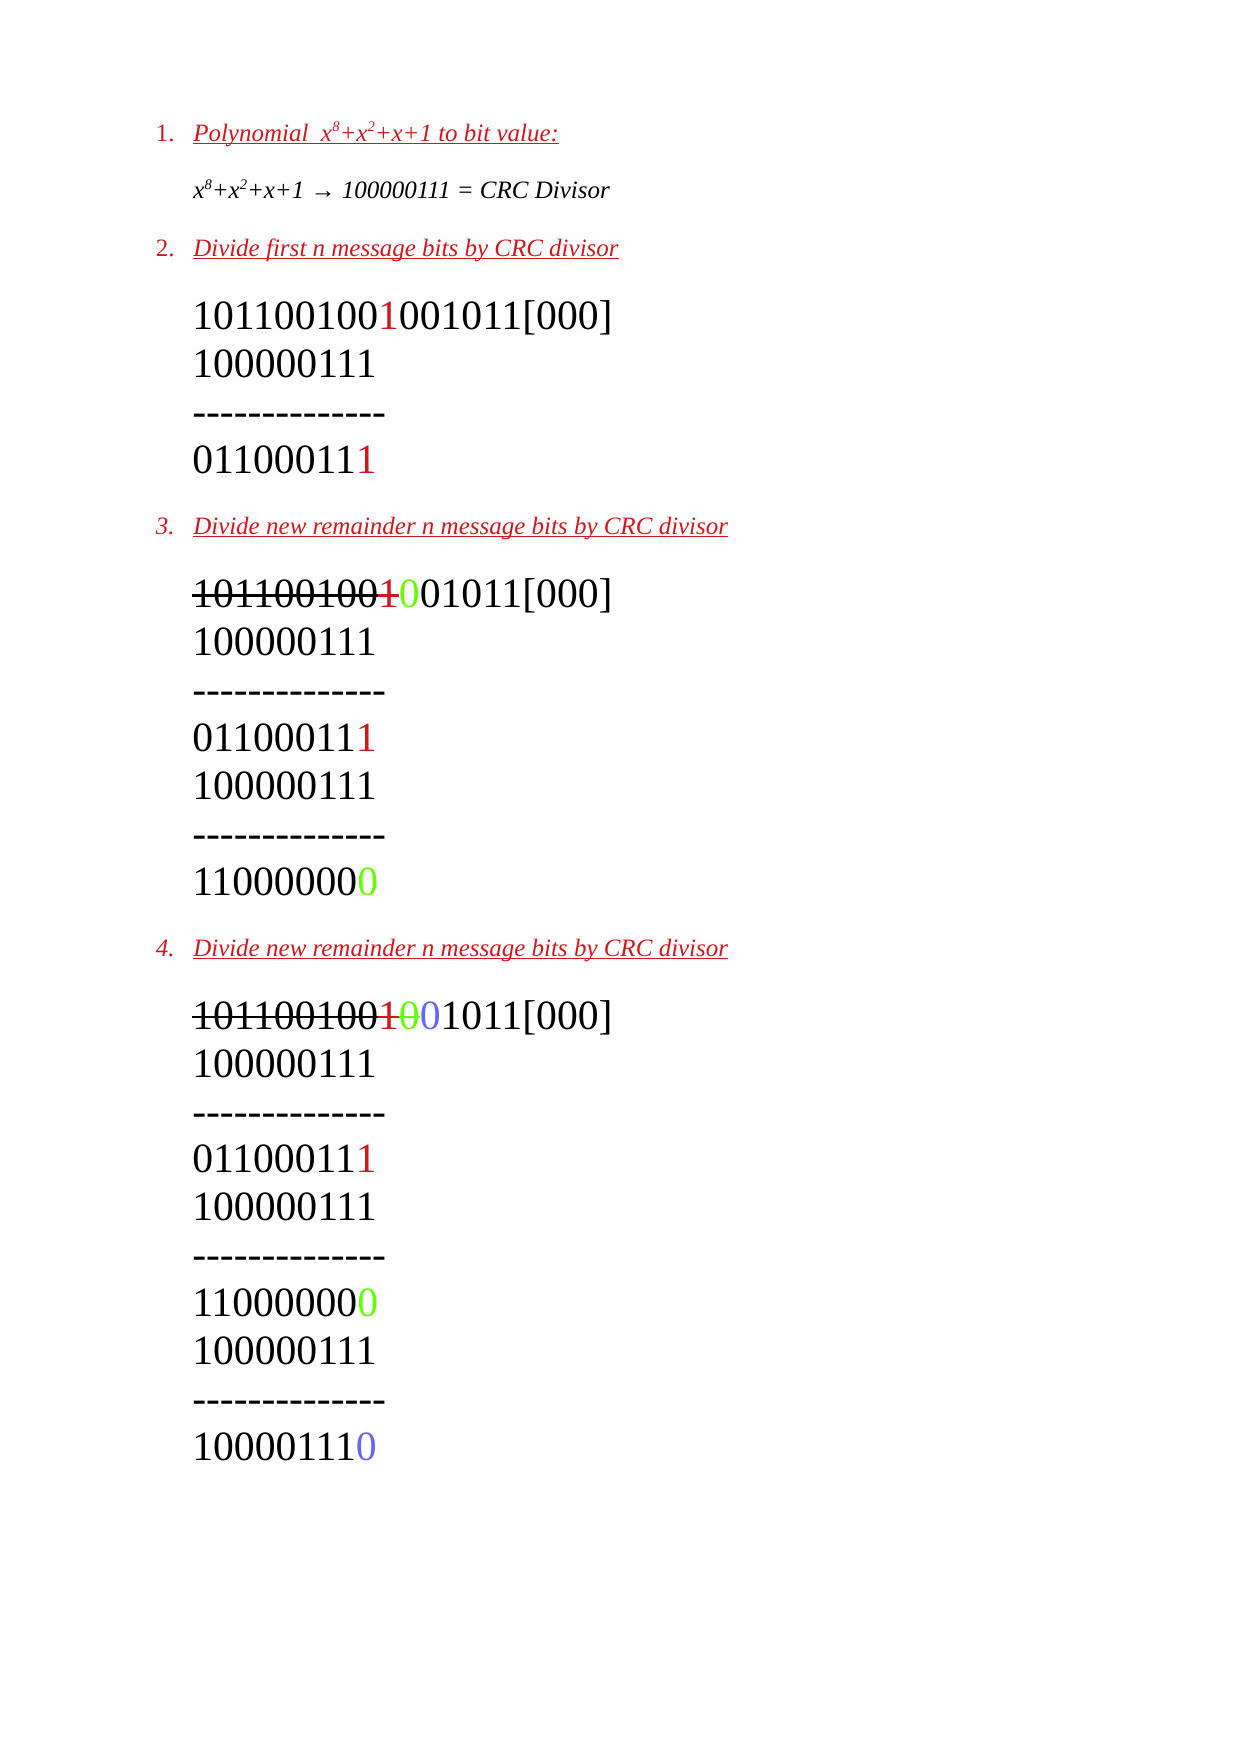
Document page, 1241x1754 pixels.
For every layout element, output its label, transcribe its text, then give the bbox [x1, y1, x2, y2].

text 100000111 [118, 616, 1122, 664]
text -------------- [118, 1373, 1122, 1421]
list Divide new remainder n message bits by CRC divisor [156, 933, 1122, 961]
text 100000111 [118, 1182, 1122, 1230]
text 1011001001001011[000] [118, 990, 1122, 1038]
text 011000111 [118, 434, 1122, 482]
text 1011001001001011[000] [118, 291, 1122, 338]
text -------------- [118, 1086, 1122, 1134]
text 110000000 [118, 1278, 1122, 1326]
text -------------- [118, 664, 1122, 712]
text 100000111 [118, 760, 1122, 808]
text 1011001001001011[000] [118, 568, 1122, 616]
list x8+x2+x+1 → 100000111 = CRC Divisor [156, 176, 1122, 204]
list Divide first n message bits by CRC divisor [156, 233, 1122, 262]
text 011000111 [118, 712, 1122, 760]
text -------------- [118, 1230, 1122, 1278]
text 110000000 [118, 856, 1122, 904]
text 011000111 [118, 1134, 1122, 1182]
text -------------- [118, 808, 1122, 856]
text 100000111 [118, 1326, 1122, 1373]
text 100000111 [118, 1038, 1122, 1086]
text 100000111 [118, 338, 1122, 386]
list Divide new remainder n message bits by CRC divisor [156, 511, 1122, 540]
text 100001110 [118, 1421, 1122, 1469]
text -------------- [118, 386, 1122, 434]
list Polynomial x8+x2+x+1 to bit value: [156, 118, 1122, 147]
